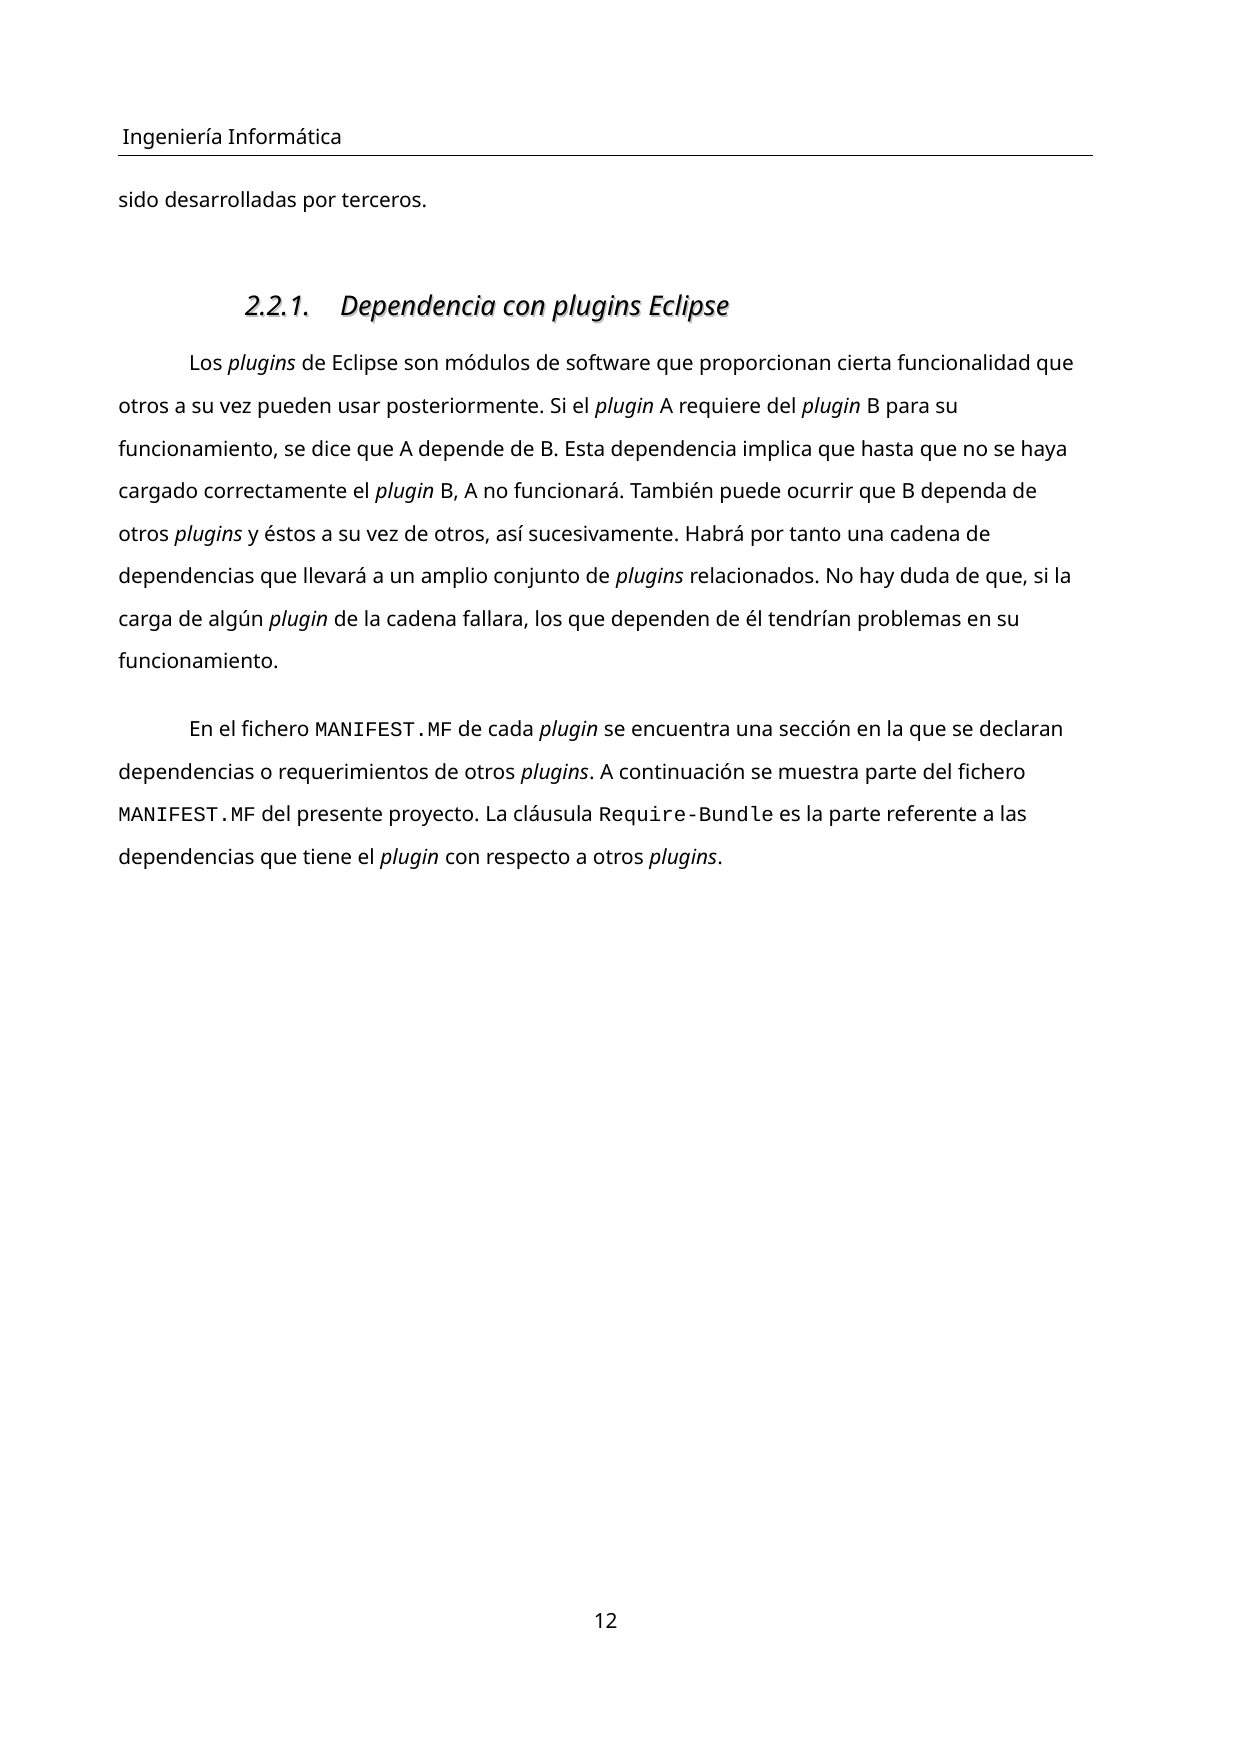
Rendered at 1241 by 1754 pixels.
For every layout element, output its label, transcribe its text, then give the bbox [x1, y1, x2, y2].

subtitle Dependencia con plugins Eclipse [310, 287, 1093, 323]
text Los plugins de Eclipse son módulos de software que proporcionan cierta funcionalidad que otros a su vez pueden usar posteriormente. Si el plugin A requiere del plugin B para su funcionamiento, se dice que A depende de B. Esta dependencia implica que hasta que no se haya cargado correctamente el plugin B, A no funcionará. También puede ocurrir que B dependa de otros plugins y éstos a su vez de otros, así sucesivamente. Habrá por tanto una cadena de dependencias que llevará a un amplio conjunto de plugins relacionados. No hay duda de que, si la carga de algún plugin de la cadena fallara, los que dependen de él tendrían problemas en su funcionamiento. [118, 348, 1093, 675]
text sido desarrolladas por terceros. [118, 185, 1093, 213]
text En el fichero MANIFEST.MF de cada plugin se encuentra una sección en la que se declaran dependencias o requerimientos de otros plugins. A continuación se muestra parte del fichero MANIFEST.MF del presente proyecto. La cláusula Require-Bundle es la parte referente a las dependencias que tiene el plugin con respecto a otros plugins. [118, 714, 1093, 871]
